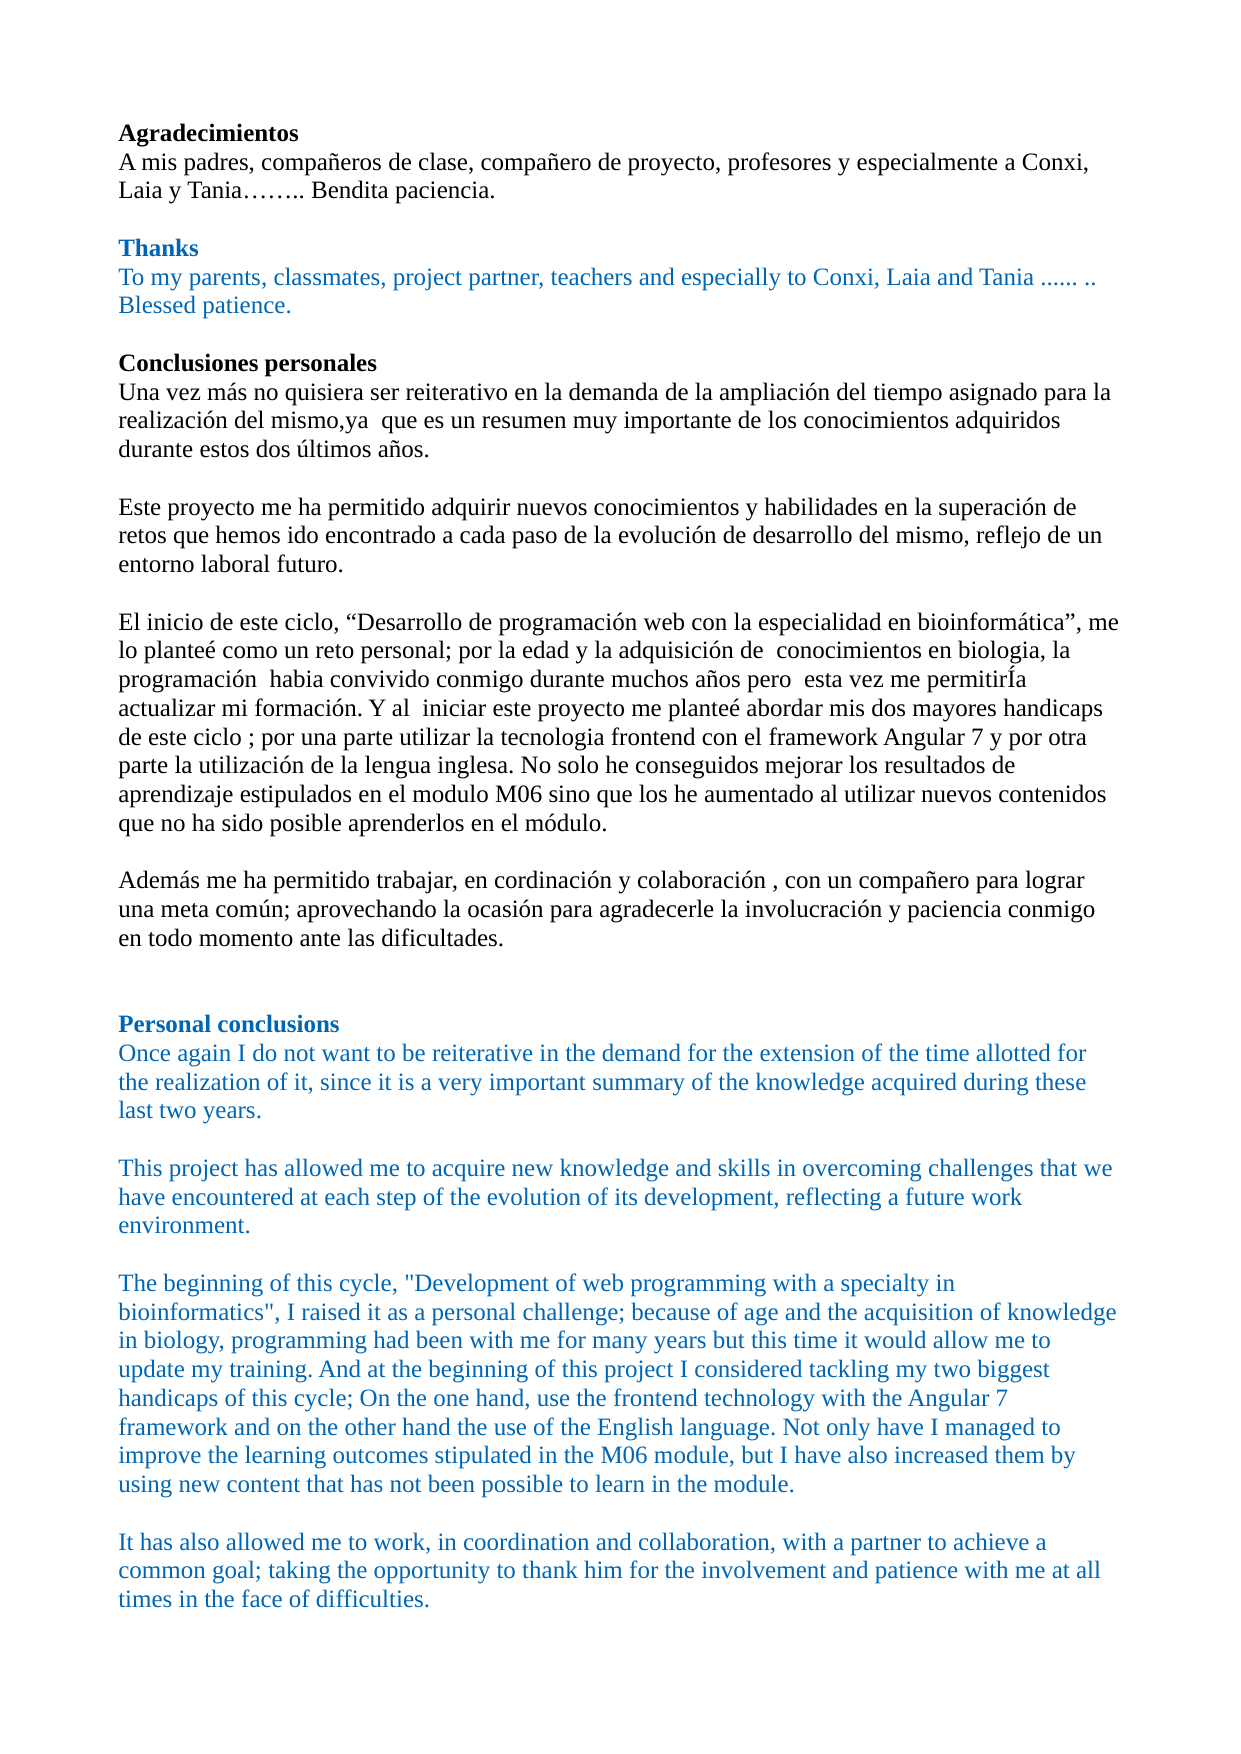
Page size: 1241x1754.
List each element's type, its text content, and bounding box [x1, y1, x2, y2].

text Personal conclusions [118, 1009, 1122, 1038]
text Una vez más no quisiera ser reiterativo en la demanda de la ampliación del tiempo asignado para la realización del mismo,ya que es un resumen muy importante de los conocimientos adquiridos durante estos dos últimos años. [118, 377, 1122, 463]
text A mis padres, compañeros de clase, compañero de proyecto, profesores y especialmente a Conxi, Laia y Tania…….. Bendita paciencia. [118, 147, 1122, 204]
text Este proyecto me ha permitido adquirir nuevos conocimientos y habilidades en la superación de retos que hemos ido encontrado a cada paso de la evolución de desarrollo del mismo, reflejo de un entorno laboral futuro. [118, 492, 1122, 578]
text Thanks [118, 233, 1122, 262]
text Agradecimientos [118, 118, 1122, 147]
text The beginning of this cycle, "Development of web programming with a specialty in bioinformatics", I raised it as a personal challenge; because of age and the acquisition of knowledge in biology, programming had been with me for many years but this time it would allow me to update my training. And at the beginning of this project I considered tackling my two biggest handicaps of this cycle; On the one hand, use the frontend technology with the Angular 7 framework and on the other hand the use of the English language. Not only have I managed to improve the learning outcomes stipulated in the M06 module, but I have also increased them by using new content that has not been possible to learn in the module. [118, 1268, 1122, 1498]
text To my parents, classmates, project partner, teachers and especially to Conxi, Laia and Tania ...... .. Blessed patience. [118, 262, 1122, 319]
text Además me ha permitido trabajar, en cordinación y colaboración , con un compañero para lograr una meta común; aprovechando la ocasión para agradecerle la involucración y paciencia conmigo en todo momento ante las dificultades. [118, 866, 1122, 952]
text El inicio de este ciclo, “Desarrollo de programación web con la especialidad en bioinformática”, me lo planteé como un reto personal; por la edad y la adquisición de conocimientos en biologia, la programación habia convivido conmigo durante muchos años pero esta vez me permitirÍa actualizar mi formación. Y al iniciar este proyecto me planteé abordar mis dos mayores handicaps de este ciclo ; por una parte utilizar la tecnologia frontend con el framework Angular 7 y por otra parte la utilización de la lengua inglesa. No solo he conseguidos mejorar los resultados de aprendizaje estipulados en el modulo M06 sino que los he aumentado al utilizar nuevos contenidos que no ha sido posible aprenderlos en el módulo. [118, 607, 1122, 837]
text Once again I do not want to be reiterative in the demand for the extension of the time allotted for the realization of it, since it is a very important summary of the knowledge acquired during these last two years. [118, 1038, 1122, 1124]
text It has also allowed me to work, in coordination and collaboration, with a partner to achieve a common goal; taking the opportunity to thank him for the involvement and patience with me at all times in the face of difficulties. [118, 1527, 1122, 1613]
text This project has allowed me to acquire new knowledge and skills in overcoming challenges that we have encountered at each step of the evolution of its development, reflecting a future work environment. [118, 1153, 1122, 1239]
text Conclusiones personales [118, 348, 1122, 377]
